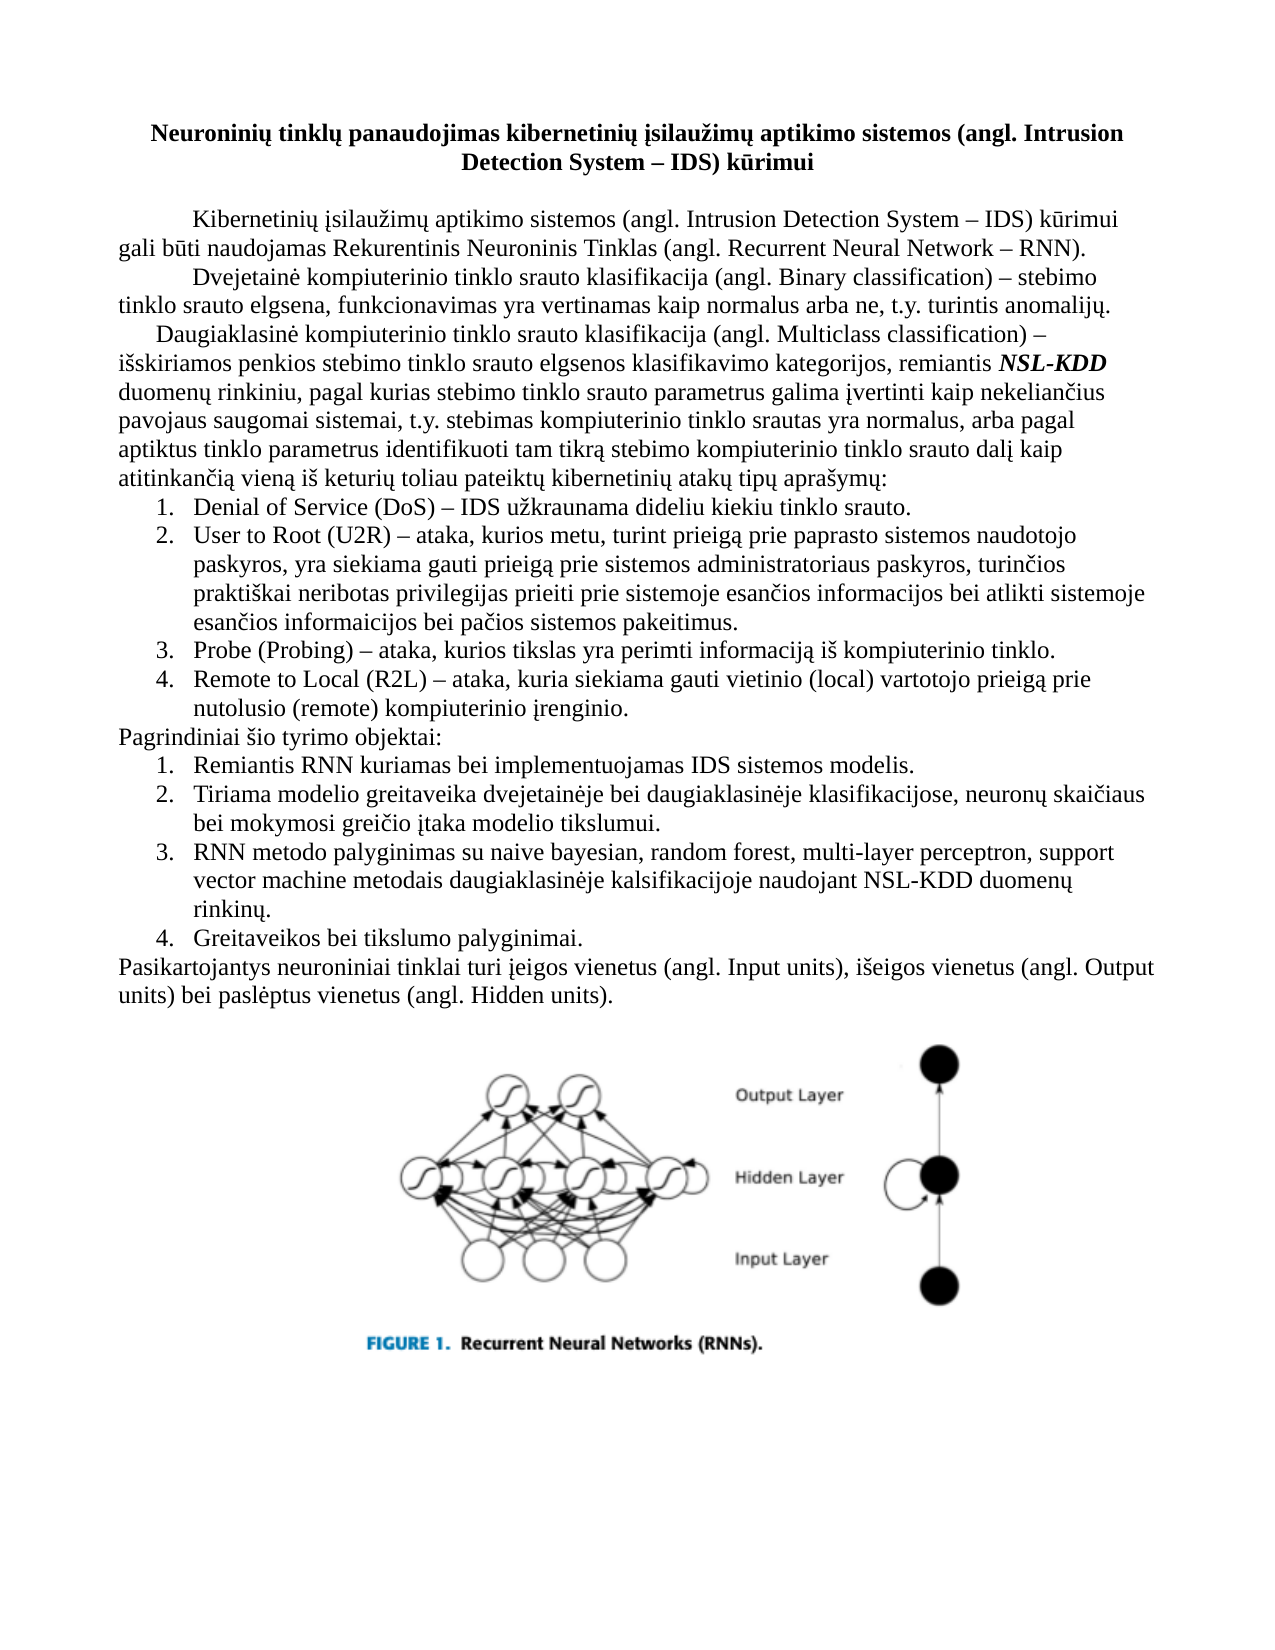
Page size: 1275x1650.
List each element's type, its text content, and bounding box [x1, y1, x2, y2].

list Remote to Local (R2L) – ataka, kuria siekiama gauti vietinio (local) vartotojo prieigą prie nutolusio (remote) kompiuterinio įrenginio. [156, 664, 1157, 722]
list Remiantis RNN kuriamas bei implementuojamas IDS sistemos modelis. [156, 751, 1157, 779]
text Daugiaklasinė kompiuterinio tinklo srauto klasifikacija (angl. Multiclass classification) – išskiriamos penkios stebimo tinklo srauto elgsenos klasifikavimo kategorijos, remiantis NSL-KDD duomenų rinkiniu, pagal kurias stebimo tinklo srauto parametrus galima įvertinti kaip nekeliančius pavojaus saugomai sistemai, t.y. stebimas kompiuterinio tinklo srautas yra normalus, arba pagal aptiktus tinklo parametrus identifikuoti tam tikrą stebimo kompiuterinio tinklo srauto dalį kaip atitinkančią vieną iš keturių toliau pateiktų kibernetinių atakų tipų aprašymų: [118, 319, 1157, 492]
text Neuroninių tinklų panaudojimas kibernetinių įsilaužimų aptikimo sistemos (angl. Intrusion Detection System – IDS) kūrimui [118, 118, 1157, 176]
list User to Root (U2R) – ataka, kurios metu, turint prieigą prie paprasto sistemos naudotojo paskyros, yra siekiama gauti prieigą prie sistemos administratoriaus paskyros, turinčios praktiškai neribotas privilegijas prieiti prie sistemoje esančios informacijos bei atlikti sistemoje esančios informaicijos bei pačios sistemos pakeitimus. [156, 521, 1157, 636]
text Kibernetinių įsilaužimų aptikimo sistemos (angl. Intrusion Detection System – IDS) kūrimui gali būti naudojamas Rekurentinis Neuroninis Tinklas (angl. Recurrent Neural Network – RNN). [118, 204, 1157, 262]
text Pasikartojantys neuroniniai tinklai turi įeigos vienetus (angl. Input units), išeigos vienetus (angl. Output units) bei paslėptus vienetus (angl. Hidden units). [118, 952, 1157, 1009]
list Tiriama modelio greitaveika dvejetainėje bei daugiaklasinėje klasifikacijose, neuronų skaičiaus bei mokymosi greičio įtaka modelio tikslumui. [156, 779, 1157, 837]
list Probe (Probing) – ataka, kurios tikslas yra perimti informaciją iš kompiuterinio tinklo. [156, 636, 1157, 664]
list RNN metodo palyginimas su naive bayesian, random forest, multi-layer perceptron, support vector machine metodais daugiaklasinėje kalsifikacijoje naudojant NSL-KDD duomenų rinkinų. [156, 837, 1157, 923]
text Dvejetainė kompiuterinio tinklo srauto klasifikacija (angl. Binary classification) – stebimo tinklo srauto elgsena, funkcionavimas yra vertinamas kaip normalus arba ne, t.y. turintis anomalijų. [118, 262, 1157, 319]
list Greitaveikos bei tikslumo palyginimai. [156, 923, 1157, 952]
text Pagrindiniai šio tyrimo objektai: [118, 722, 1157, 751]
list Denial of Service (DoS) – IDS užkraunama dideliu kiekiu tinklo srauto. [156, 492, 1157, 521]
